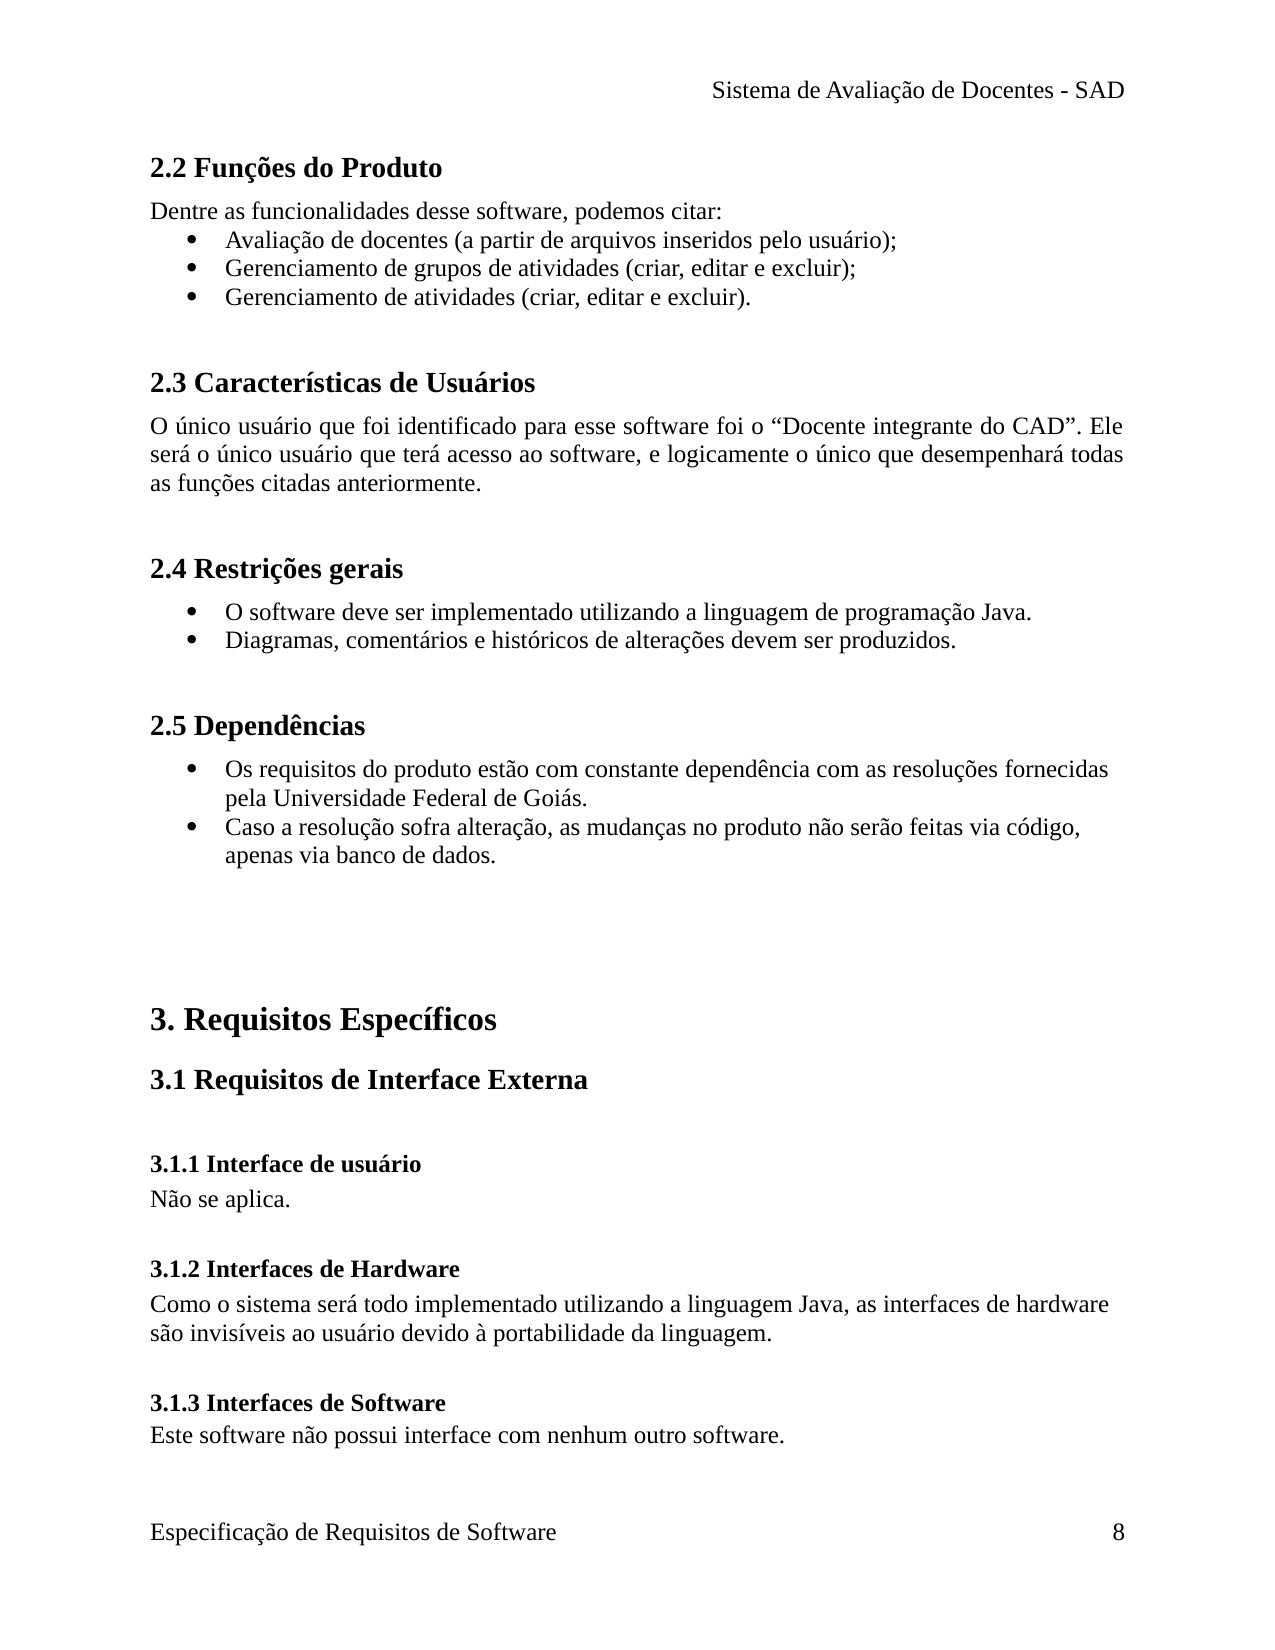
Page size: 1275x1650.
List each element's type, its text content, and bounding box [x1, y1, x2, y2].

text O único usuário que foi identificado para esse software foi o “Docente integrante do CAD”. Ele será o único usuário que terá acesso ao software, e logicamente o único que desempenhará todas as funções citadas anteriormente. [150, 411, 1125, 497]
list Avaliação de docentes (a partir de arquivos inseridos pelo usuário); [187, 225, 1125, 253]
subtitle 3.1 Requisitos de Interface Externa [150, 1062, 1125, 1096]
list Os requisitos do produto estão com constante dependência com as resoluções fornecidas pela Universidade Federal de Goiás. [187, 754, 1125, 812]
subtitle 2.5 Dependências [150, 708, 1125, 742]
list O software deve ser implementado utilizando a linguagem de programação Java. [187, 597, 1125, 626]
text Não se aplica. [150, 1184, 1125, 1213]
subtitle 3. Requisitos Específicos [150, 999, 1125, 1037]
subtitle 2.3 Características de Usuários [150, 365, 1125, 398]
subtitle 2.2 Funções do Produto [150, 150, 1125, 183]
list Diagramas, comentários e históricos de alterações devem ser produzidos. [187, 626, 1125, 654]
subtitle 2.4 Restrições gerais [150, 551, 1125, 584]
subtitle 3.1.1 Interface de usuário [150, 1149, 1125, 1178]
list Gerenciamento de grupos de atividades (criar, editar e excluir); [187, 253, 1125, 282]
text Como o sistema será todo implementado utilizando a linguagem Java, as interfaces de hardware são invisíveis ao usuário devido à portabilidade da linguagem. [150, 1289, 1125, 1347]
list Caso a resolução sofra alteração, as mudanças no produto não serão feitas via código, apenas via banco de dados. [187, 812, 1125, 869]
text Dentre as funcionalidades desse software, podemos citar: [150, 196, 1125, 225]
list Gerenciamento de atividades (criar, editar e excluir). [187, 282, 1125, 311]
subtitle 3.1.2 Interfaces de Hardware [150, 1254, 1125, 1283]
subtitle 3.1.3 Interfaces de Software [150, 1388, 1125, 1417]
text Este software não possui interface com nenhum outro software. [150, 1423, 1125, 1448]
